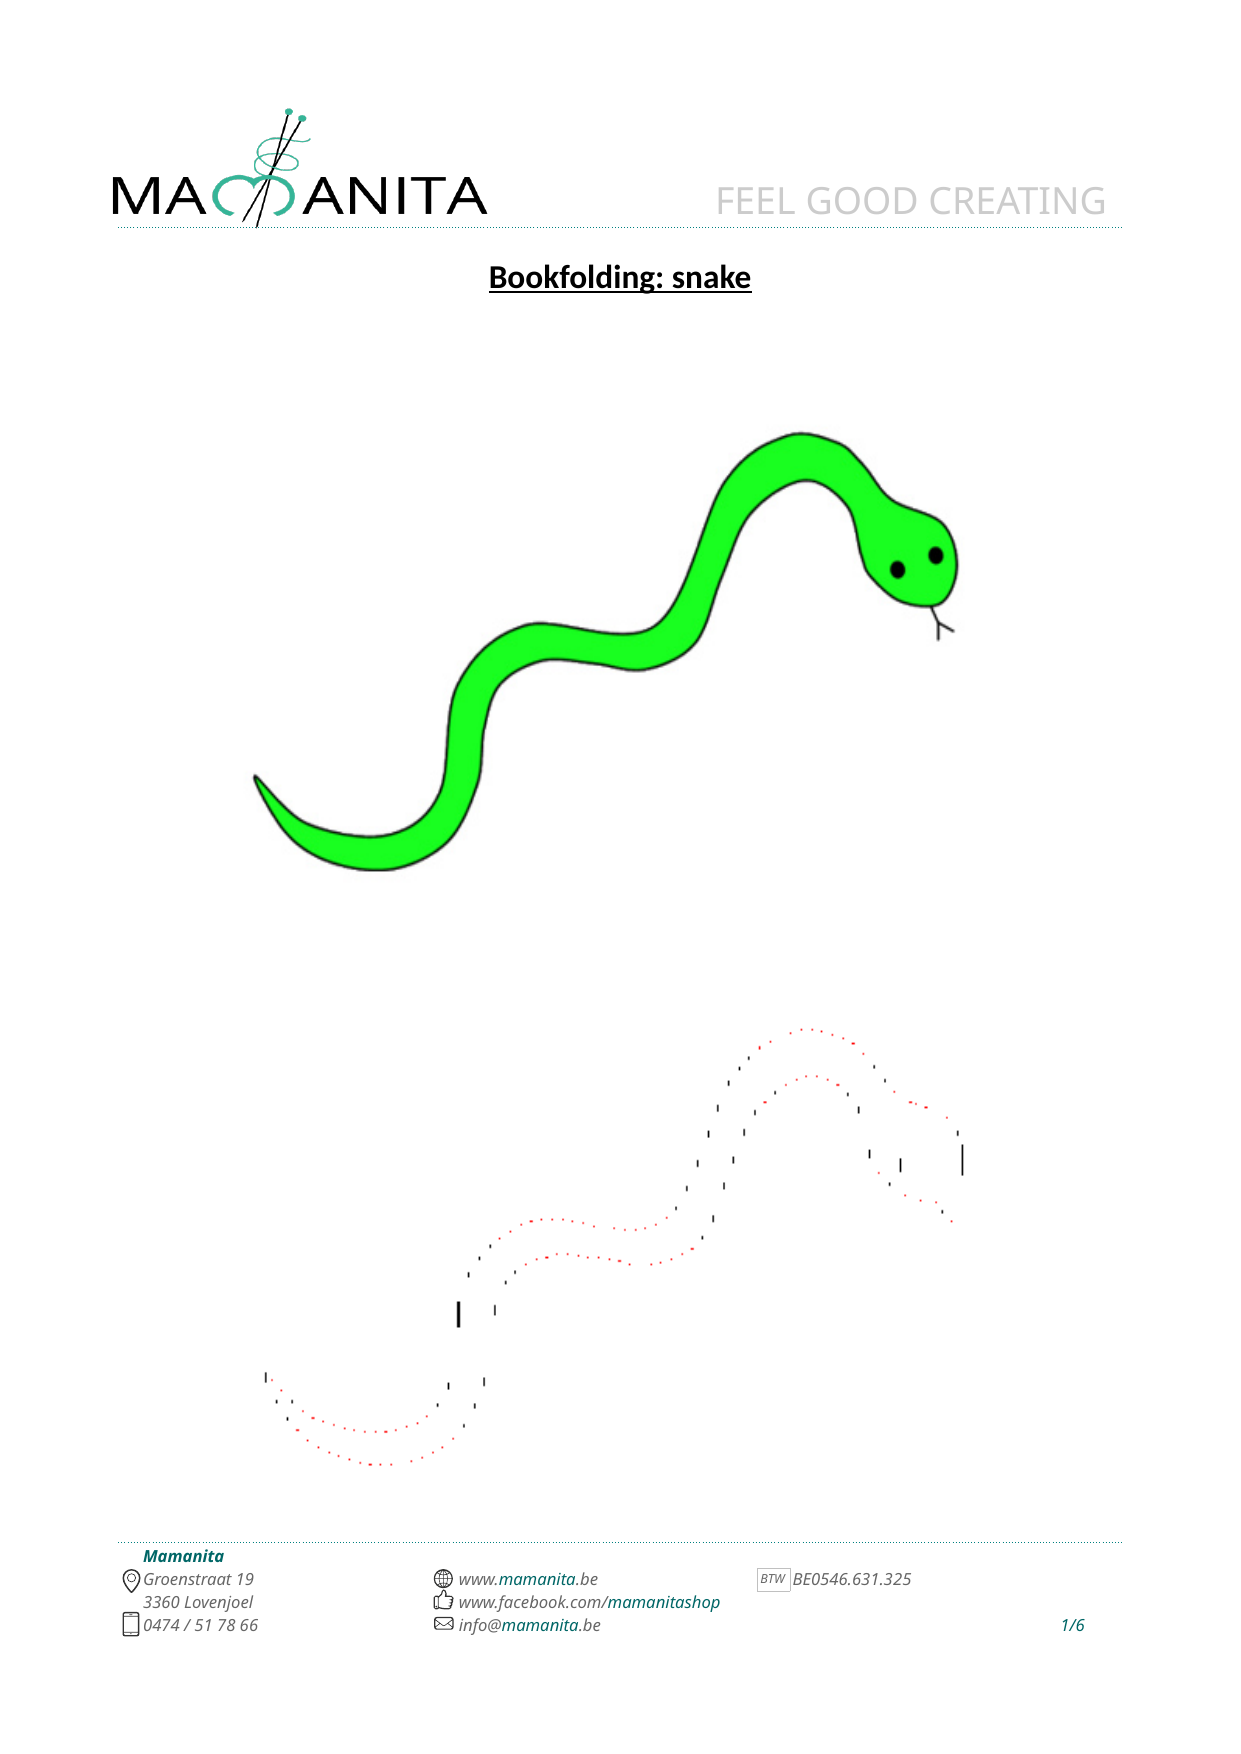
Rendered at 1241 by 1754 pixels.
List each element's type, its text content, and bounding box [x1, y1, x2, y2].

picture [99, 101, 515, 243]
title Bookfolding: snake [118, 256, 1122, 297]
picture [239, 993, 1013, 1528]
